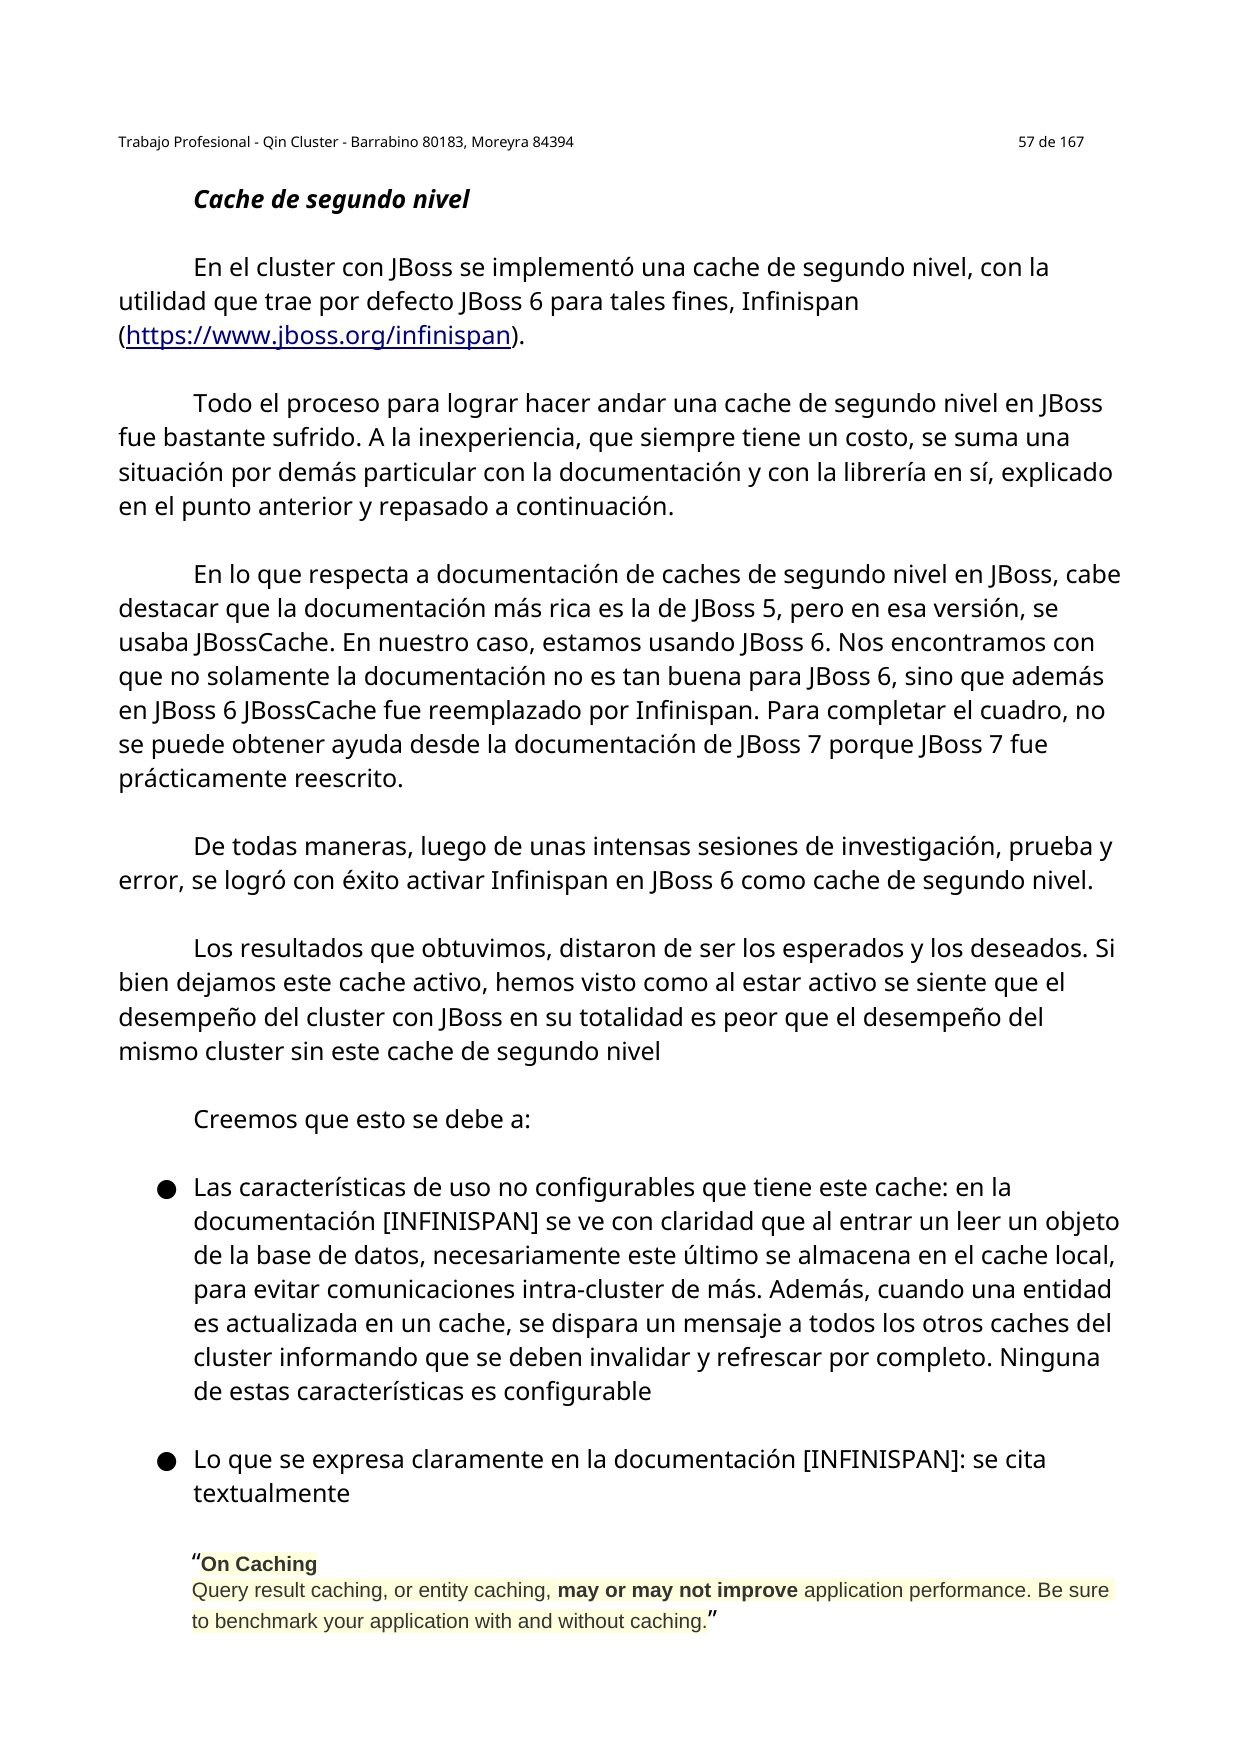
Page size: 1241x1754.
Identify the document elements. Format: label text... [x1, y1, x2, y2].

text Todo el proceso para lograr hacer andar una cache de segundo nivel en JBoss fue bastante sufrido. A la inexperiencia, que siempre tiene un costo, se suma una situación por demás particular con la documentación y con la librería en sí, explicado en el punto anterior y repasado a continuación. [118, 386, 1122, 522]
text “On Caching [192, 1544, 1122, 1578]
text De todas maneras, luego de unas intensas sesiones de investigación, prueba y error, se logró con éxito activar Infinispan en JBoss 6 como cache de segundo nivel. [118, 829, 1122, 897]
list Lo que se expresa claramente en la documentación [INFINISPAN]: se cita textualmente [156, 1442, 1122, 1510]
text Query result caching, or entity caching, may or may not improve application performance. Be sure to benchmark your application with and without caching.” [192, 1578, 1122, 1636]
text Creemos que esto se debe a: [118, 1101, 1122, 1135]
list Las características de uso no configurables que tiene este cache: en la documentación [INFINISPAN] se ve con claridad que al entrar un leer un objeto de la base de datos, necesariamente este último se almacena en el cache local, para evitar comunicaciones intra-cluster de más. Además, cuando una entidad es actualizada en un cache, se dispara un mensaje a todos los otros caches del cluster informando que se deben invalidar y refrescar por completo. Ninguna de estas características es configurable [156, 1169, 1122, 1408]
text En lo que respecta a documentación de caches de segundo nivel en JBoss, cabe destacar que la documentación más rica es la de JBoss 5, pero en esa versión, se usaba JBossCache. En nuestro caso, estamos usando JBoss 6. Nos encontramos con que no solamente la documentación no es tan buena para JBoss 6, sino que además en JBoss 6 JBossCache fue reemplazado por Infinispan. Para completar el cuadro, no se puede obtener ayuda desde la documentación de JBoss 7 porque JBoss 7 fue prácticamente reescrito. [118, 556, 1122, 795]
text Cache de segundo nivel [118, 182, 1122, 216]
text En el cluster con JBoss se implementó una cache de segundo nivel, con la utilidad que trae por defecto JBoss 6 para tales fines, Infinispan (https://www.jboss.org/infinispan). [118, 250, 1122, 352]
text Los resultados que obtuvimos, distaron de ser los esperados y los deseados. Si bien dejamos este cache activo, hemos visto como al estar activo se siente que el desempeño del cluster con JBoss en su totalidad es peor que el desempeño del mismo cluster sin este cache de segundo nivel [118, 931, 1122, 1067]
